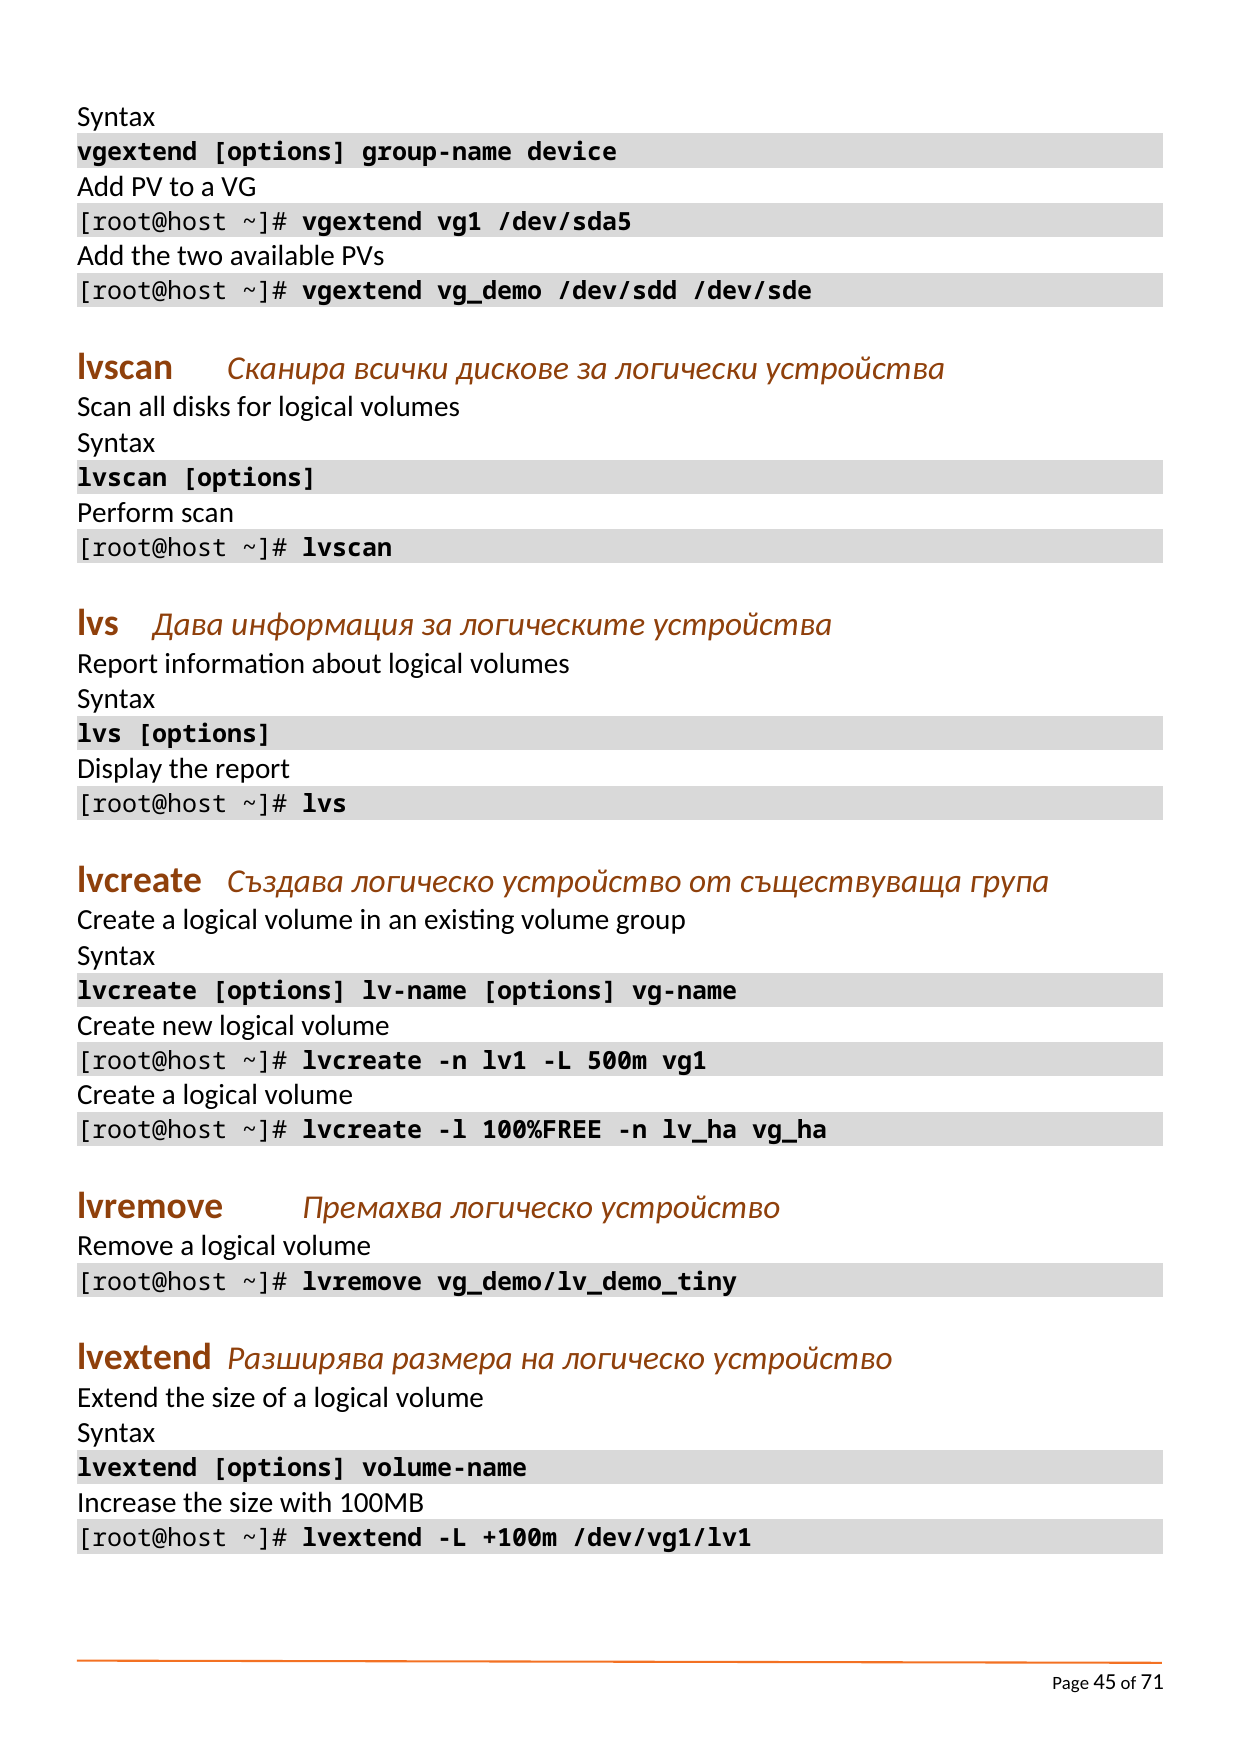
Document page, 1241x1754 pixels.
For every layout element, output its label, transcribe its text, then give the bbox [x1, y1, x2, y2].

text [root@host ~]# lvs [77, 786, 1163, 820]
text [root@host ~]# lvcreate -l 100%FREE -n lv_ha vg_ha [77, 1112, 1163, 1146]
subtitle lvremove Премахва логическо устройство [77, 1182, 1163, 1227]
text lvextend [options] volume-name [77, 1450, 1163, 1484]
text [root@host ~]# lvextend -L +100m /dev/vg1/lv1 [77, 1519, 1163, 1554]
text Display the report [77, 750, 1163, 786]
text Report information about logical volumes [77, 645, 1163, 681]
text Remove a logical volume [77, 1227, 1163, 1263]
text Scan all disks for logical volumes [77, 388, 1163, 424]
subtitle lvextend Разширява размера на логическо устройство [77, 1333, 1163, 1379]
text Syntax [77, 937, 1163, 973]
text [root@host ~]# lvremove vg_demo/lv_demo_tiny [77, 1263, 1163, 1297]
text lvscan [options] [77, 460, 1163, 494]
text Syntax [77, 98, 1163, 133]
subtitle lvcreate Създава логическо устройство от съществуваща група [77, 856, 1163, 901]
text Add PV to a VG [77, 168, 1163, 203]
text [root@host ~]# vgextend vg1 /dev/sda5 [77, 203, 1163, 237]
text Perform scan [77, 494, 1163, 529]
text Create a logical volume in an existing volume group [77, 901, 1163, 937]
text Syntax [77, 1414, 1163, 1450]
text [root@host ~]# vgextend vg_demo /dev/sdd /dev/sde [77, 273, 1163, 307]
text vgextend [options] group-name device [77, 133, 1163, 168]
text Syntax [77, 681, 1163, 716]
text [root@host ~]# lvcreate -n lv1 -L 500m vg1 [77, 1042, 1163, 1076]
text lvcreate [options] lv-name [options] vg-name [77, 973, 1163, 1007]
text Syntax [77, 424, 1163, 460]
text Increase the size with 100MB [77, 1484, 1163, 1519]
text Extend the size of a logical volume [77, 1379, 1163, 1414]
text Create a logical volume [77, 1076, 1163, 1112]
text lvs [options] [77, 716, 1163, 750]
subtitle lvscan Сканира всички дискове за логически устройства [77, 343, 1163, 388]
text Add the two available PVs [77, 237, 1163, 273]
text [root@host ~]# lvscan [77, 529, 1163, 563]
text Create new logical volume [77, 1007, 1163, 1042]
subtitle lvs Дава информация за логическите устройства [77, 599, 1163, 645]
